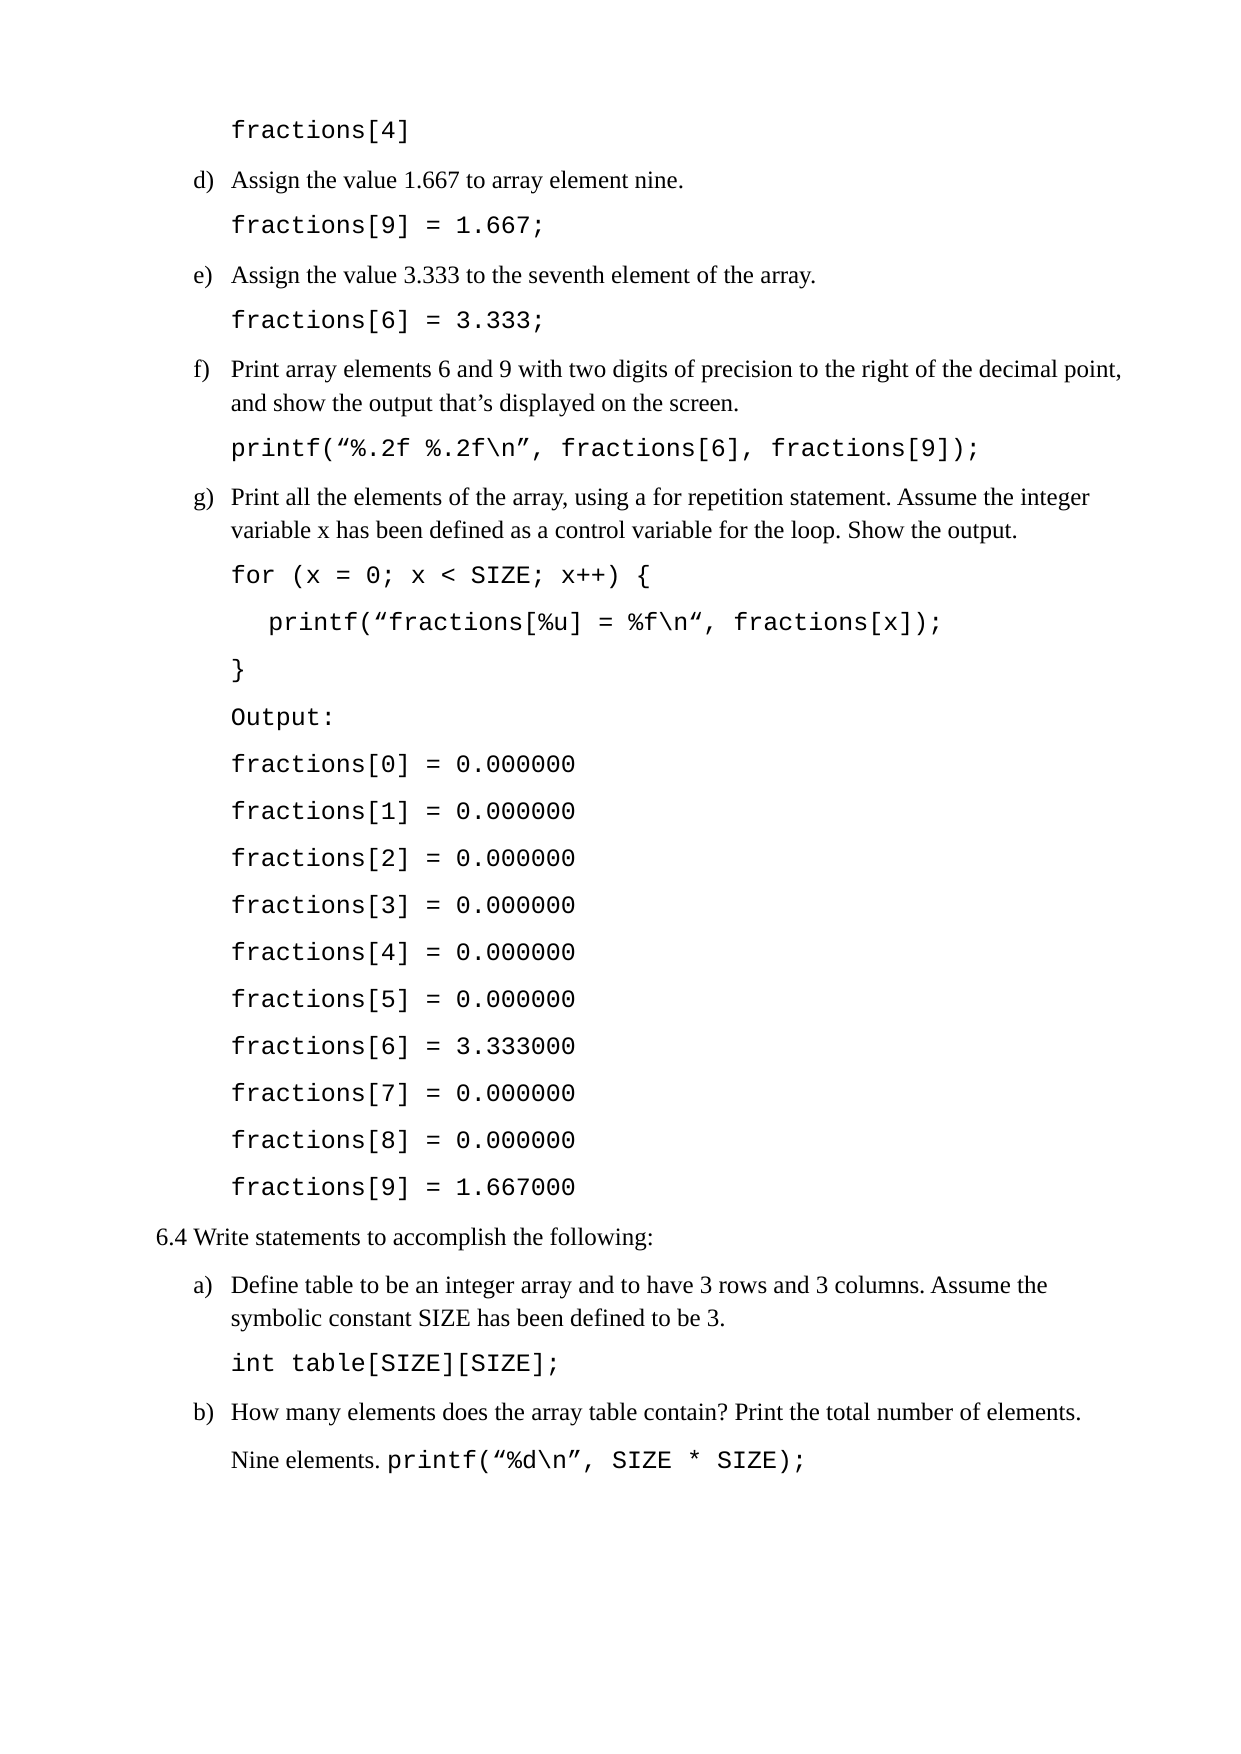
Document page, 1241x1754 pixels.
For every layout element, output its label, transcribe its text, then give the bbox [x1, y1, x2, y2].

list Print array elements 6 and 9 with two digits of precision to the right of the decimal point, and show the output that’s displayed on the screen. [193, 354, 1122, 416]
list Define table to be an integer array and to have 3 rows and 3 columns. Assume the symbolic constant SIZE has been defined to be 3. [193, 1270, 1122, 1331]
list for (x = 0; x < SIZE; x++) { [193, 563, 1122, 591]
list fractions[4] [193, 118, 1122, 146]
list fractions[5] = 0.000000 [193, 987, 1122, 1015]
list printf(“fractions[%u] = %f\n“, fractions[x]); [231, 610, 1122, 638]
list Assign the value 1.667 to array element nine. [193, 165, 1122, 194]
list int table[SIZE][SIZE]; [193, 1350, 1122, 1379]
list fractions[6] = 3.333; [193, 307, 1122, 336]
list Nine elements. printf(“%d\n”, SIZE * SIZE); [193, 1445, 1122, 1476]
list fractions[0] = 0.000000 [193, 751, 1122, 779]
list } [193, 657, 1122, 685]
list Print all the elements of the array, using a for repetition statement. Assume the integer variable x has been defined as a control variable for the loop. Show the output. [193, 482, 1122, 544]
list Write statements to accomplish the following: [156, 1222, 1122, 1251]
list fractions[3] = 0.000000 [193, 892, 1122, 921]
list fractions[2] = 0.000000 [193, 845, 1122, 874]
list fractions[7] = 0.000000 [193, 1081, 1122, 1109]
list How many elements does the array table contain? Print the total number of elements. [193, 1397, 1122, 1426]
list Output: [193, 704, 1122, 732]
list fractions[6] = 3.333000 [193, 1034, 1122, 1062]
list fractions[1] = 0.000000 [193, 798, 1122, 827]
list printf(“%.2f %.2f\n”, fractions[6], fractions[9]); [193, 435, 1122, 463]
list fractions[9] = 1.667000 [193, 1175, 1122, 1203]
list fractions[9] = 1.667; [193, 213, 1122, 241]
list fractions[4] = 0.000000 [193, 939, 1122, 968]
list Assign the value 3.333 to the seventh element of the array. [193, 260, 1122, 289]
list fractions[8] = 0.000000 [193, 1128, 1122, 1156]
